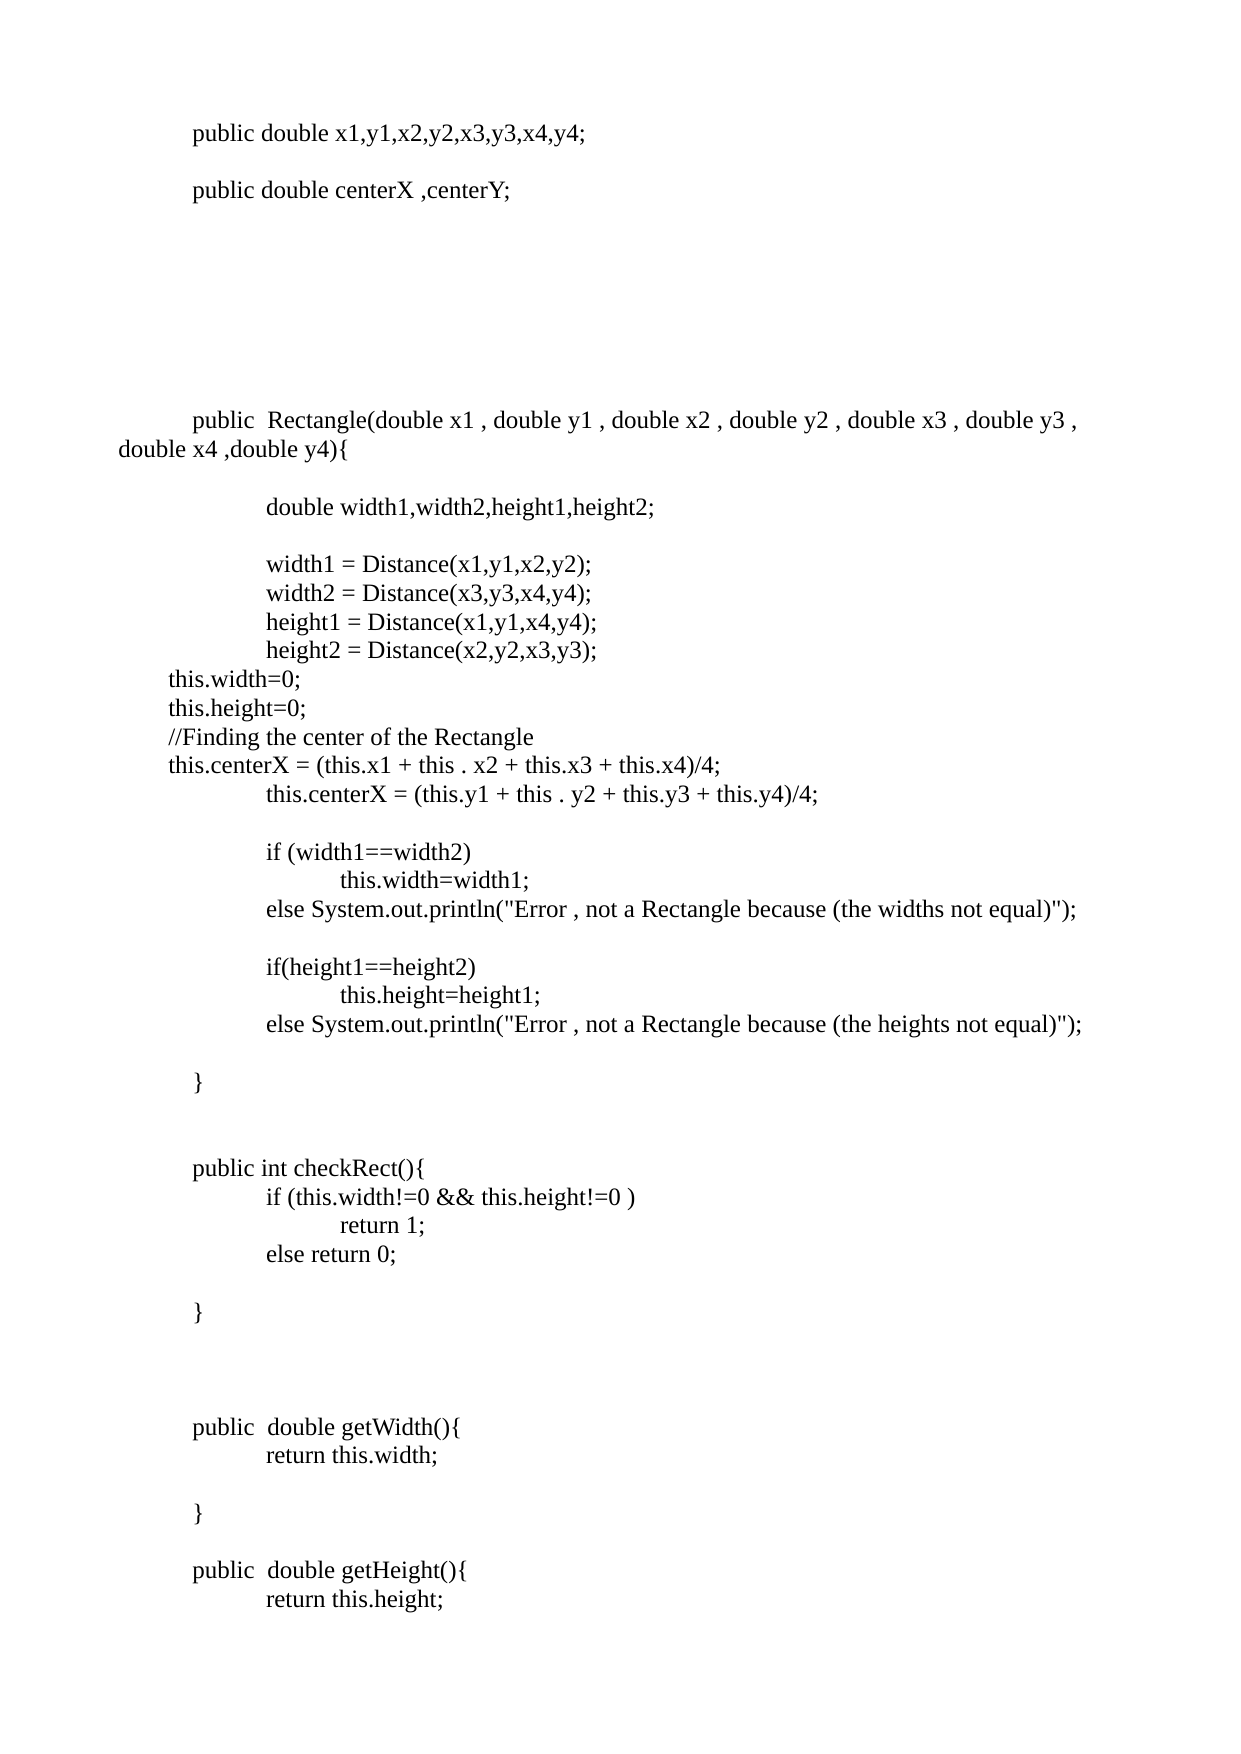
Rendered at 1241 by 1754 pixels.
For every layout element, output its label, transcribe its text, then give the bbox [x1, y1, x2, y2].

text this.height=height1; [118, 981, 1122, 1009]
text //Finding the center of the Rectangle [118, 722, 1122, 751]
text return this.height; [118, 1584, 1122, 1613]
text public double centerX ,centerY; [118, 176, 1122, 204]
text this.centerX = (this.x1 + this . x2 + this.x3 + this.x4)/4; [118, 751, 1122, 779]
text this.width=0; [118, 664, 1122, 693]
text } [118, 1297, 1122, 1326]
text this.width=width1; [118, 866, 1122, 894]
text } [118, 1498, 1122, 1527]
text public int checkRect(){ [118, 1153, 1122, 1182]
text return 1; [118, 1211, 1122, 1239]
text public Rectangle(double x1 , double y1 , double x2 , double y2 , double x3 , double y3 , double x4 ,double y4){ [118, 406, 1122, 463]
text public double getWidth(){ [118, 1412, 1122, 1441]
text public double x1,y1,x2,y2,x3,y3,x4,y4; [118, 118, 1122, 147]
text if (width1==width2) [118, 837, 1122, 866]
text if(height1==height2) [118, 952, 1122, 981]
text return this.width; [118, 1441, 1122, 1469]
text width1 = Distance(x1,y1,x2,y2); [118, 549, 1122, 578]
text } [118, 1067, 1122, 1096]
text height2 = Distance(x2,y2,x3,y3); [118, 636, 1122, 664]
text public double getHeight(){ [118, 1556, 1122, 1584]
text else System.out.println("Error , not a Rectangle because (the heights not equal)"); [118, 1009, 1122, 1038]
text else return 0; [118, 1239, 1122, 1268]
text width2 = Distance(x3,y3,x4,y4); [118, 578, 1122, 607]
text double width1,width2,height1,height2; [118, 492, 1122, 521]
text this.height=0; [118, 693, 1122, 722]
text height1 = Distance(x1,y1,x4,y4); [118, 607, 1122, 636]
text if (this.width!=0 && this.height!=0 ) [118, 1182, 1122, 1211]
text else System.out.println("Error , not a Rectangle because (the widths not equal)"); [118, 894, 1122, 923]
text this.centerX = (this.y1 + this . y2 + this.y3 + this.y4)/4; [118, 779, 1122, 808]
